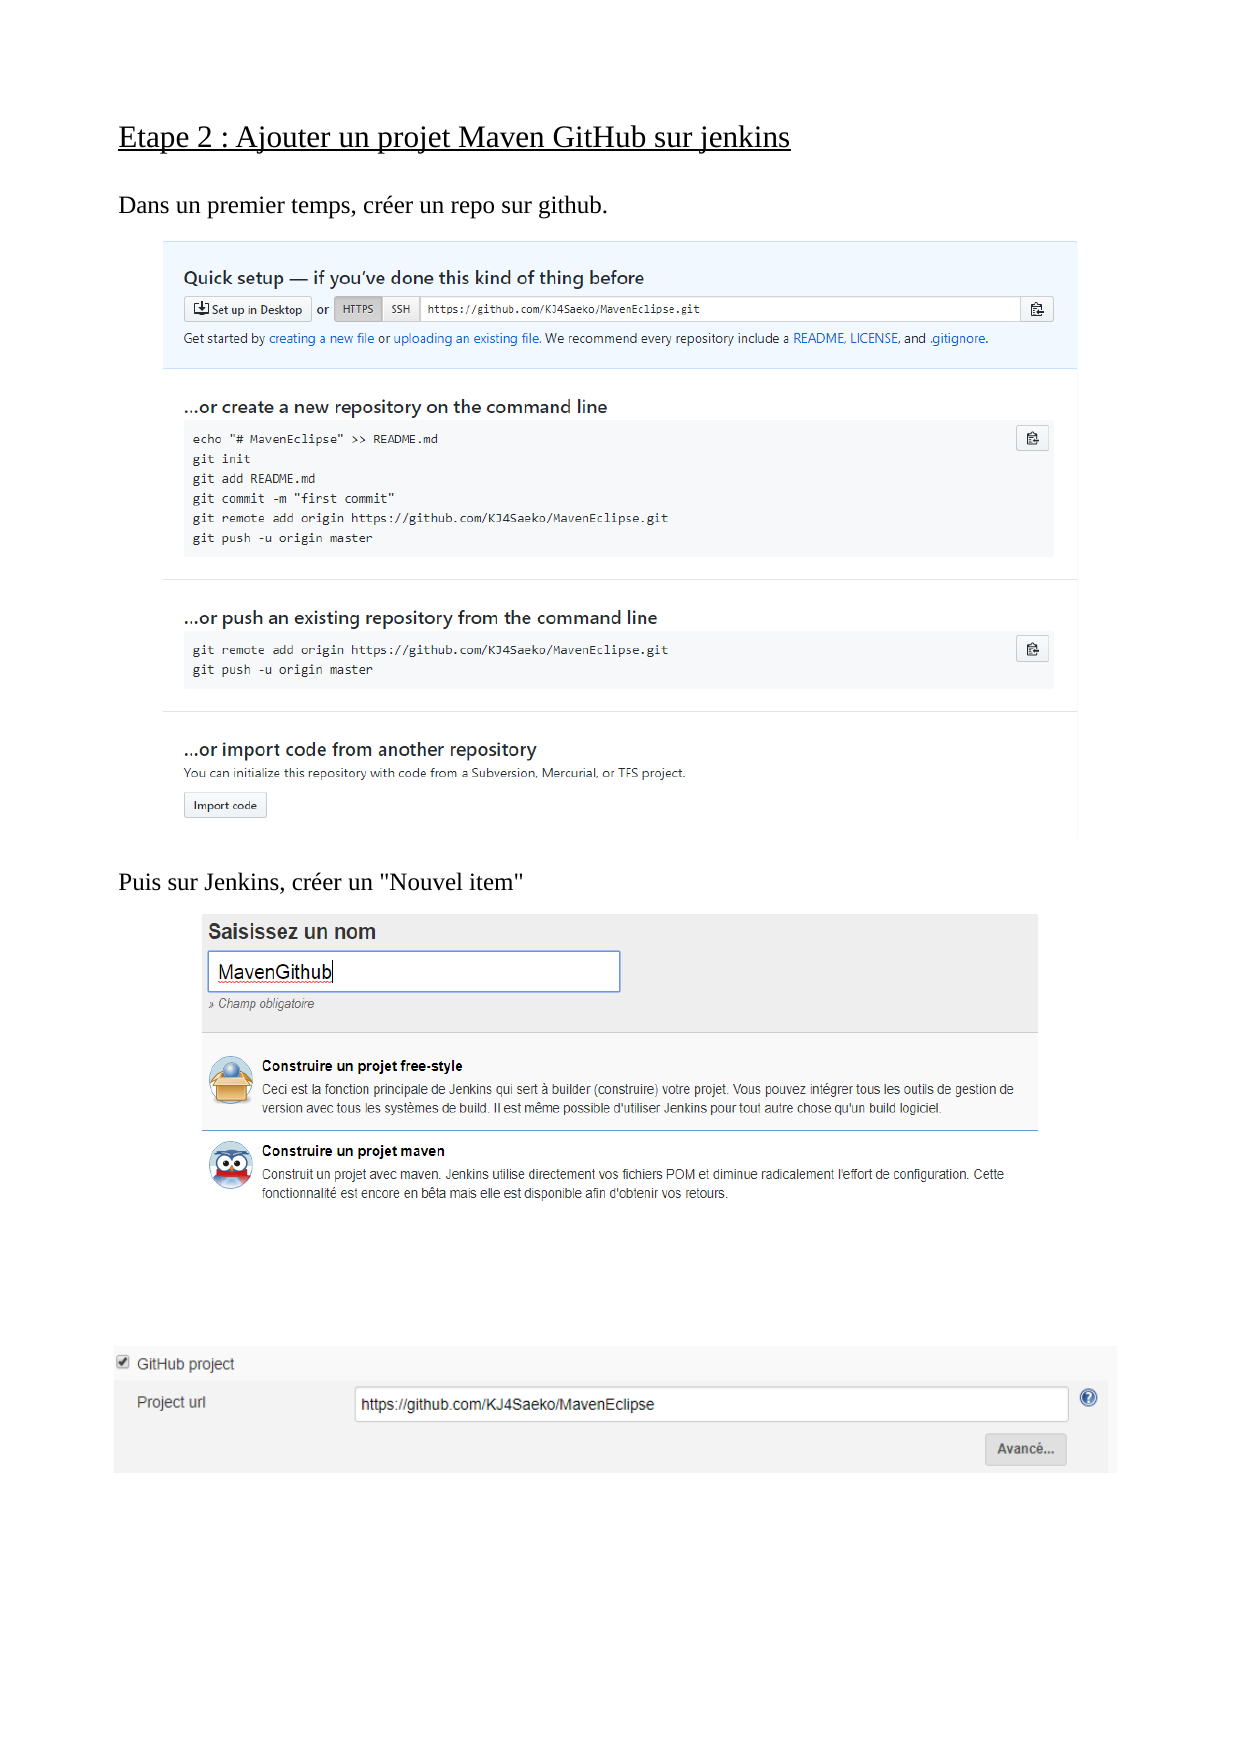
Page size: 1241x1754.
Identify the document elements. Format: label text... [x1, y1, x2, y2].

text Etape 2 : Ajouter un projet Maven GitHub sur jenkins [118, 118, 1122, 154]
text Dans un premier temps, créer un repo sur github. [118, 190, 1122, 219]
text Puis sur Jenkins, créer un "Nouvel item" [118, 867, 1122, 895]
